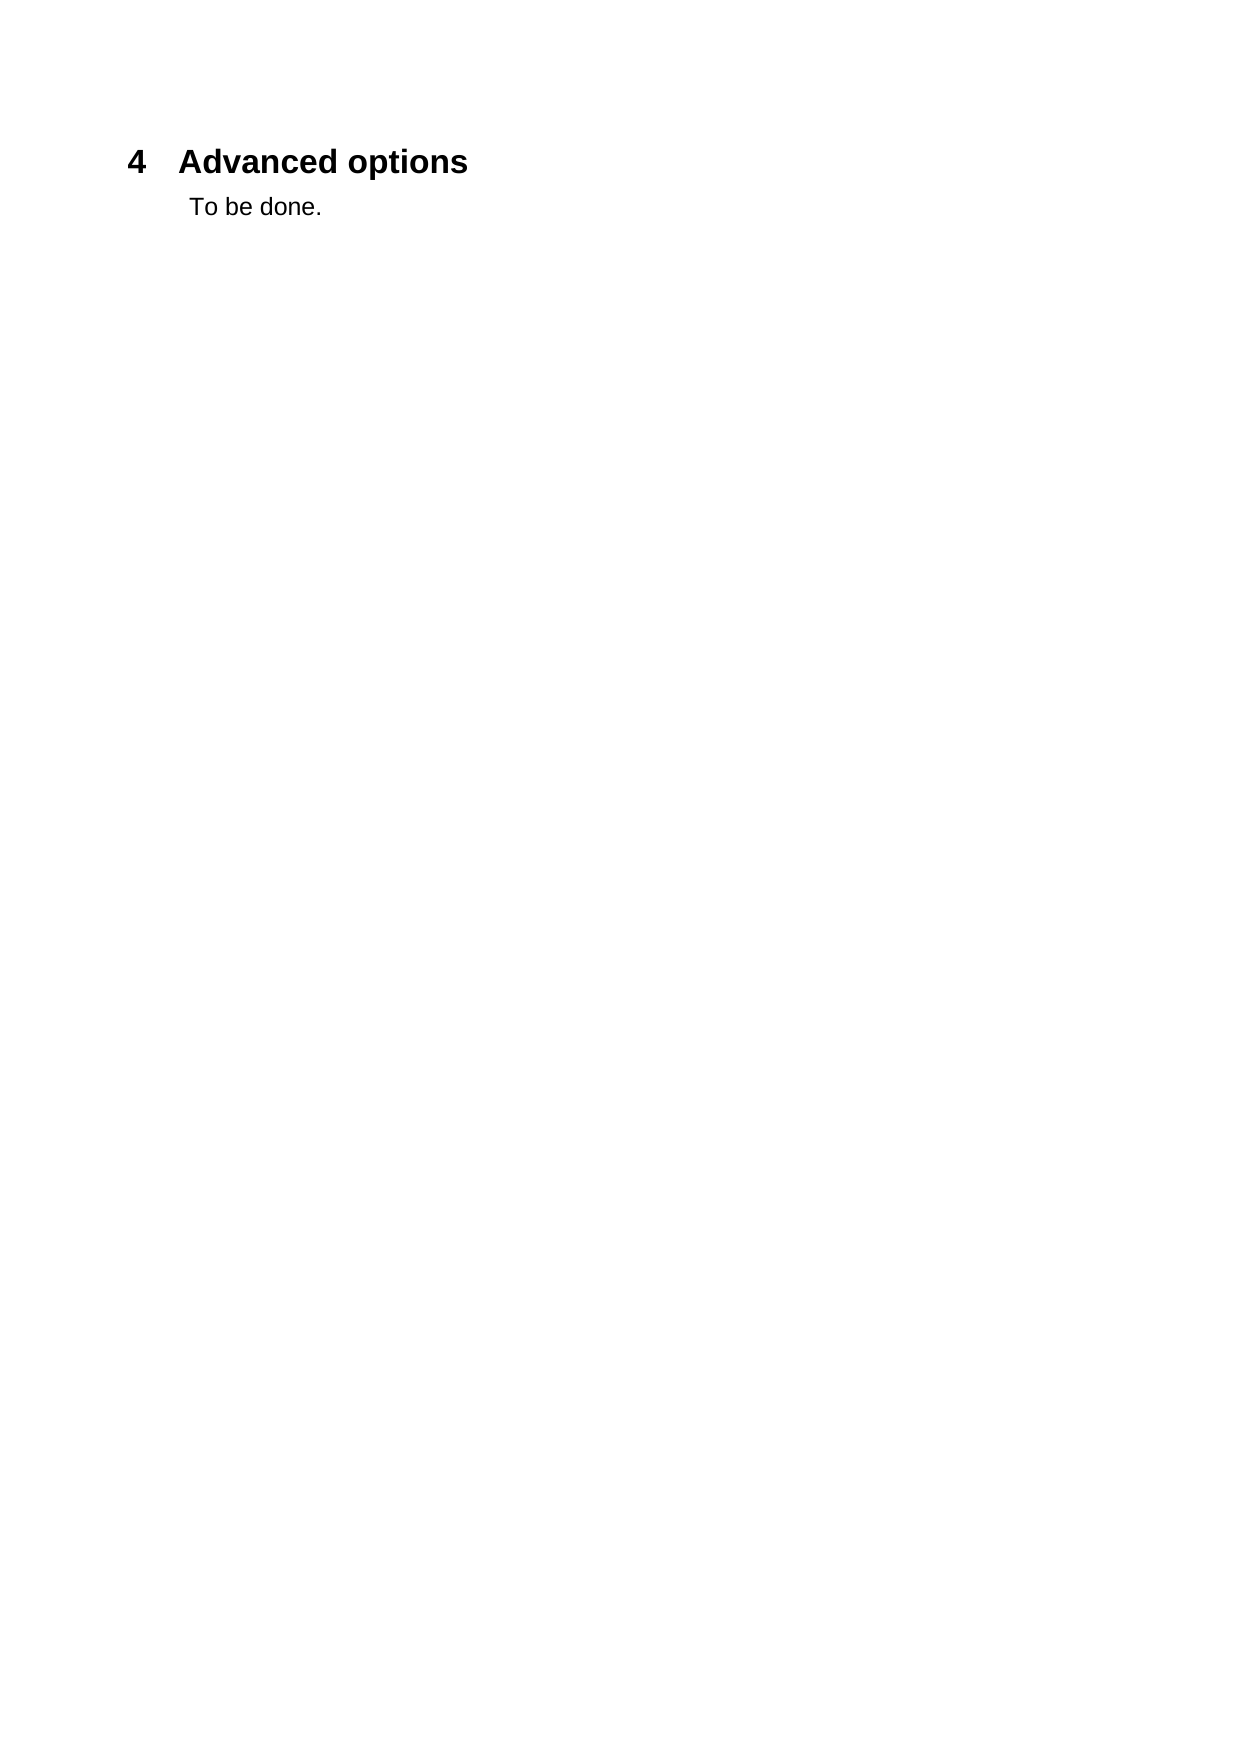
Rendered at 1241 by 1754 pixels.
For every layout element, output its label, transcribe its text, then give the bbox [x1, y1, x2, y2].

text To be done. [118, 193, 1122, 221]
subtitle Advanced options [118, 143, 1122, 181]
